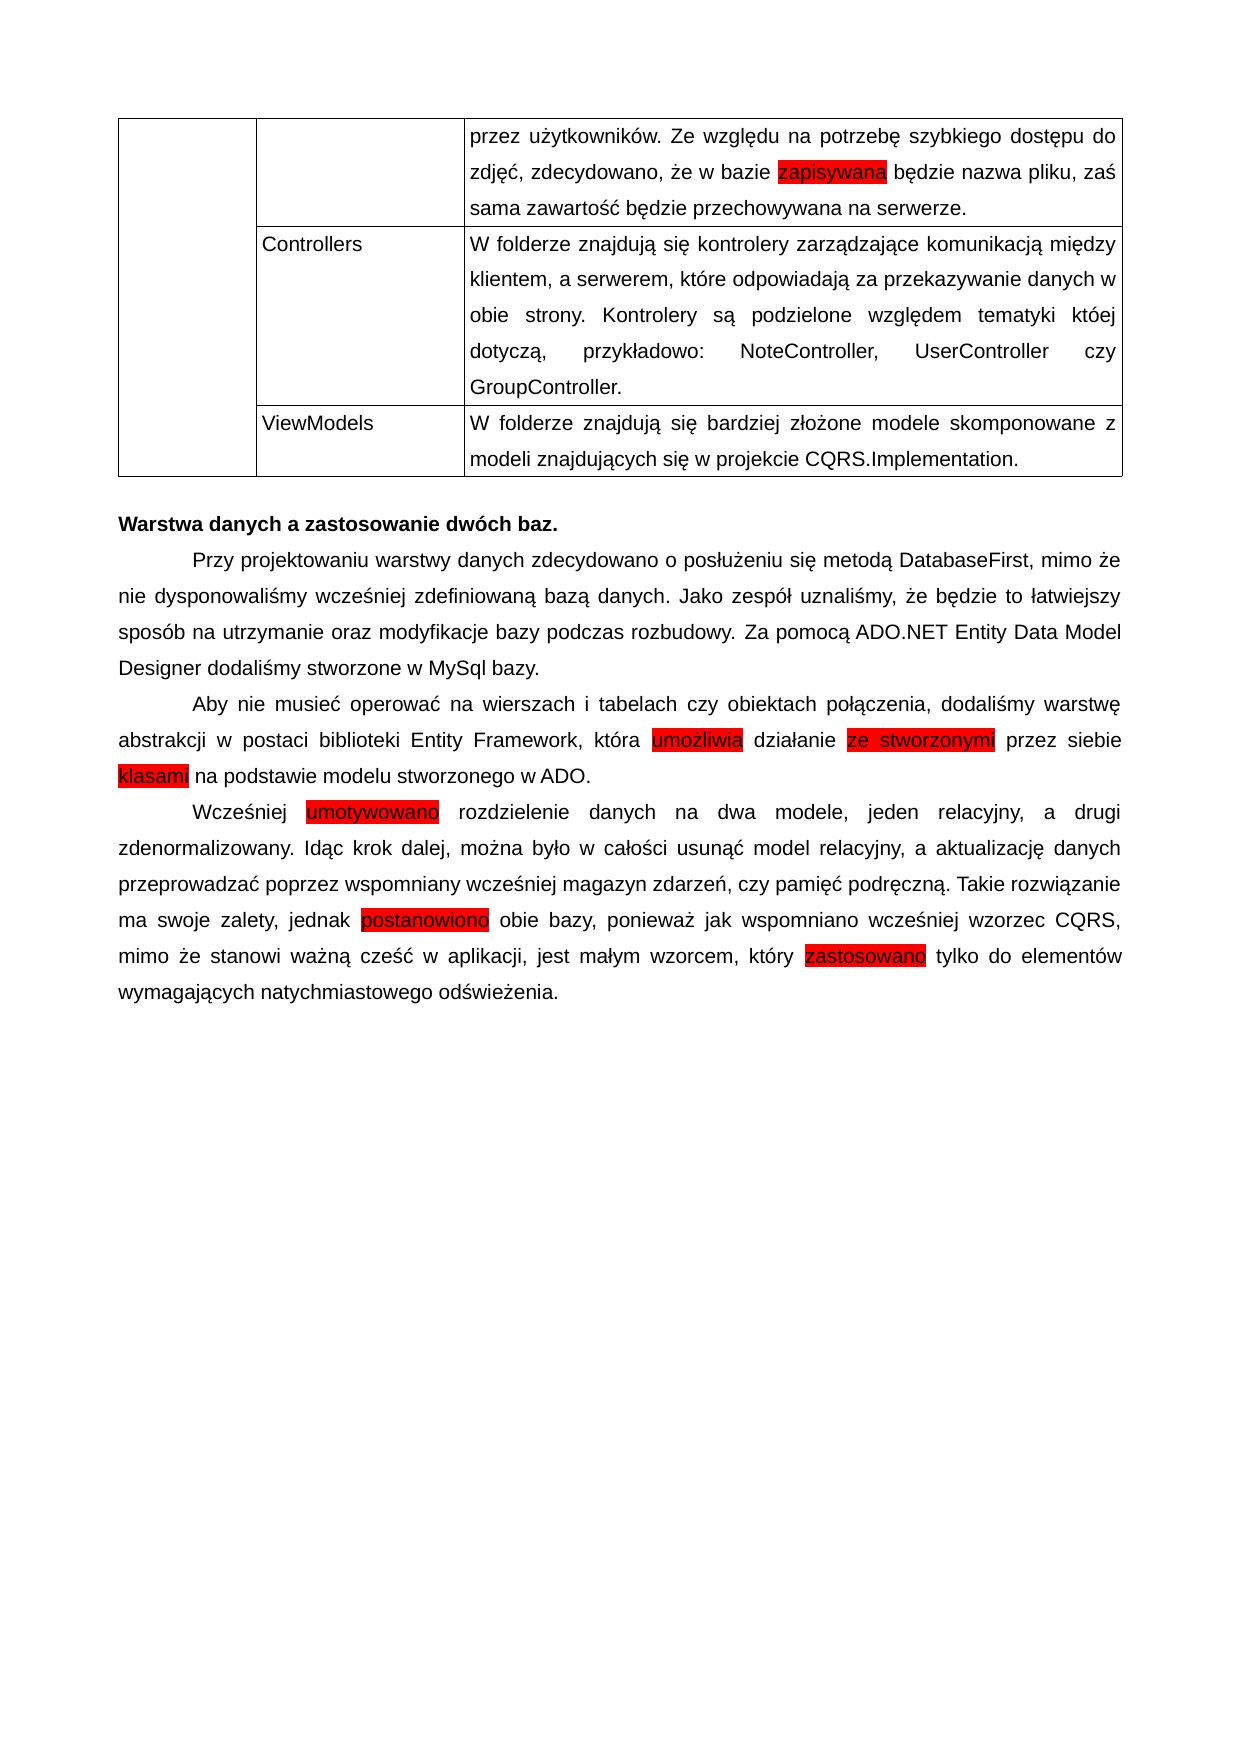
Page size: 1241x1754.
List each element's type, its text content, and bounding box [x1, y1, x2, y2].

text Warstwa danych a zastosowanie dwóch baz. [118, 512, 1122, 536]
text Przy projektowaniu warstwy danych zdecydowano o posłużeniu się metodą DatabaseFirst, mimo że nie dysponowaliśmy wcześniej zdefiniowaną bazą danych. Jako zespół uznaliśmy, że będzie to łatwiejszy sposób na utrzymanie oraz modyfikacje bazy podczas rozbudowy. Za pomocą ADO.NET Entity Data Model Designer dodaliśmy stworzone w MySql bazy. [118, 548, 1122, 680]
table_cell W folderze znajdują się bardziej złożone modele skomponowane z modeli znajdujących się w projekcie CQRS.Implementation. [465, 406, 1122, 476]
table_cell W folderze znajdują się kontrolery zarządzające komunikacją między klientem, a serwerem, które odpowiadają za przekazywanie danych w obie strony. Kontrolery są podzielone względem tematyki któej dotyczą, przykładowo: NoteController, UserController czy GroupController. [465, 227, 1122, 405]
text Wcześniej umotywowano rozdzielenie danych na dwa modele, jeden relacyjny, a drugi zdenormalizowany. Idąc krok dalej, można było w całości usunąć model relacyjny, a aktualizację danych przeprowadzać poprzez wspomniany wcześniej magazyn zdarzeń, czy pamięć podręczną. Takie rozwiązanie ma swoje zalety, jednak postanowiono obie bazy, ponieważ jak wspomniano wcześniej wzorzec CQRS, mimo że stanowi ważną cześć w aplikacji, jest małym wzorcem, który zastosowano tylko do elementów wymagających natychmiastowego odświeżenia. [118, 800, 1122, 1003]
table_cell Controllers [257, 227, 464, 405]
table_cell [257, 119, 464, 226]
text Aby nie musieć operować na wierszach i tabelach czy obiektach połączenia, dodaliśmy warstwę abstrakcji w postaci biblioteki Entity Framework, która umożliwia działanie ze stworzonymi przez siebie klasami na podstawie modelu stworzonego w ADO. [118, 692, 1122, 788]
table_cell przez użytkowników. Ze względu na potrzebę szybkiego dostępu do zdjęć, zdecydowano, że w bazie zapisywana będzie nazwa pliku, zaś sama zawartość będzie przechowywana na serwerze. [465, 119, 1122, 226]
table_cell ViewModels [257, 406, 464, 476]
table_cell [119, 119, 256, 476]
